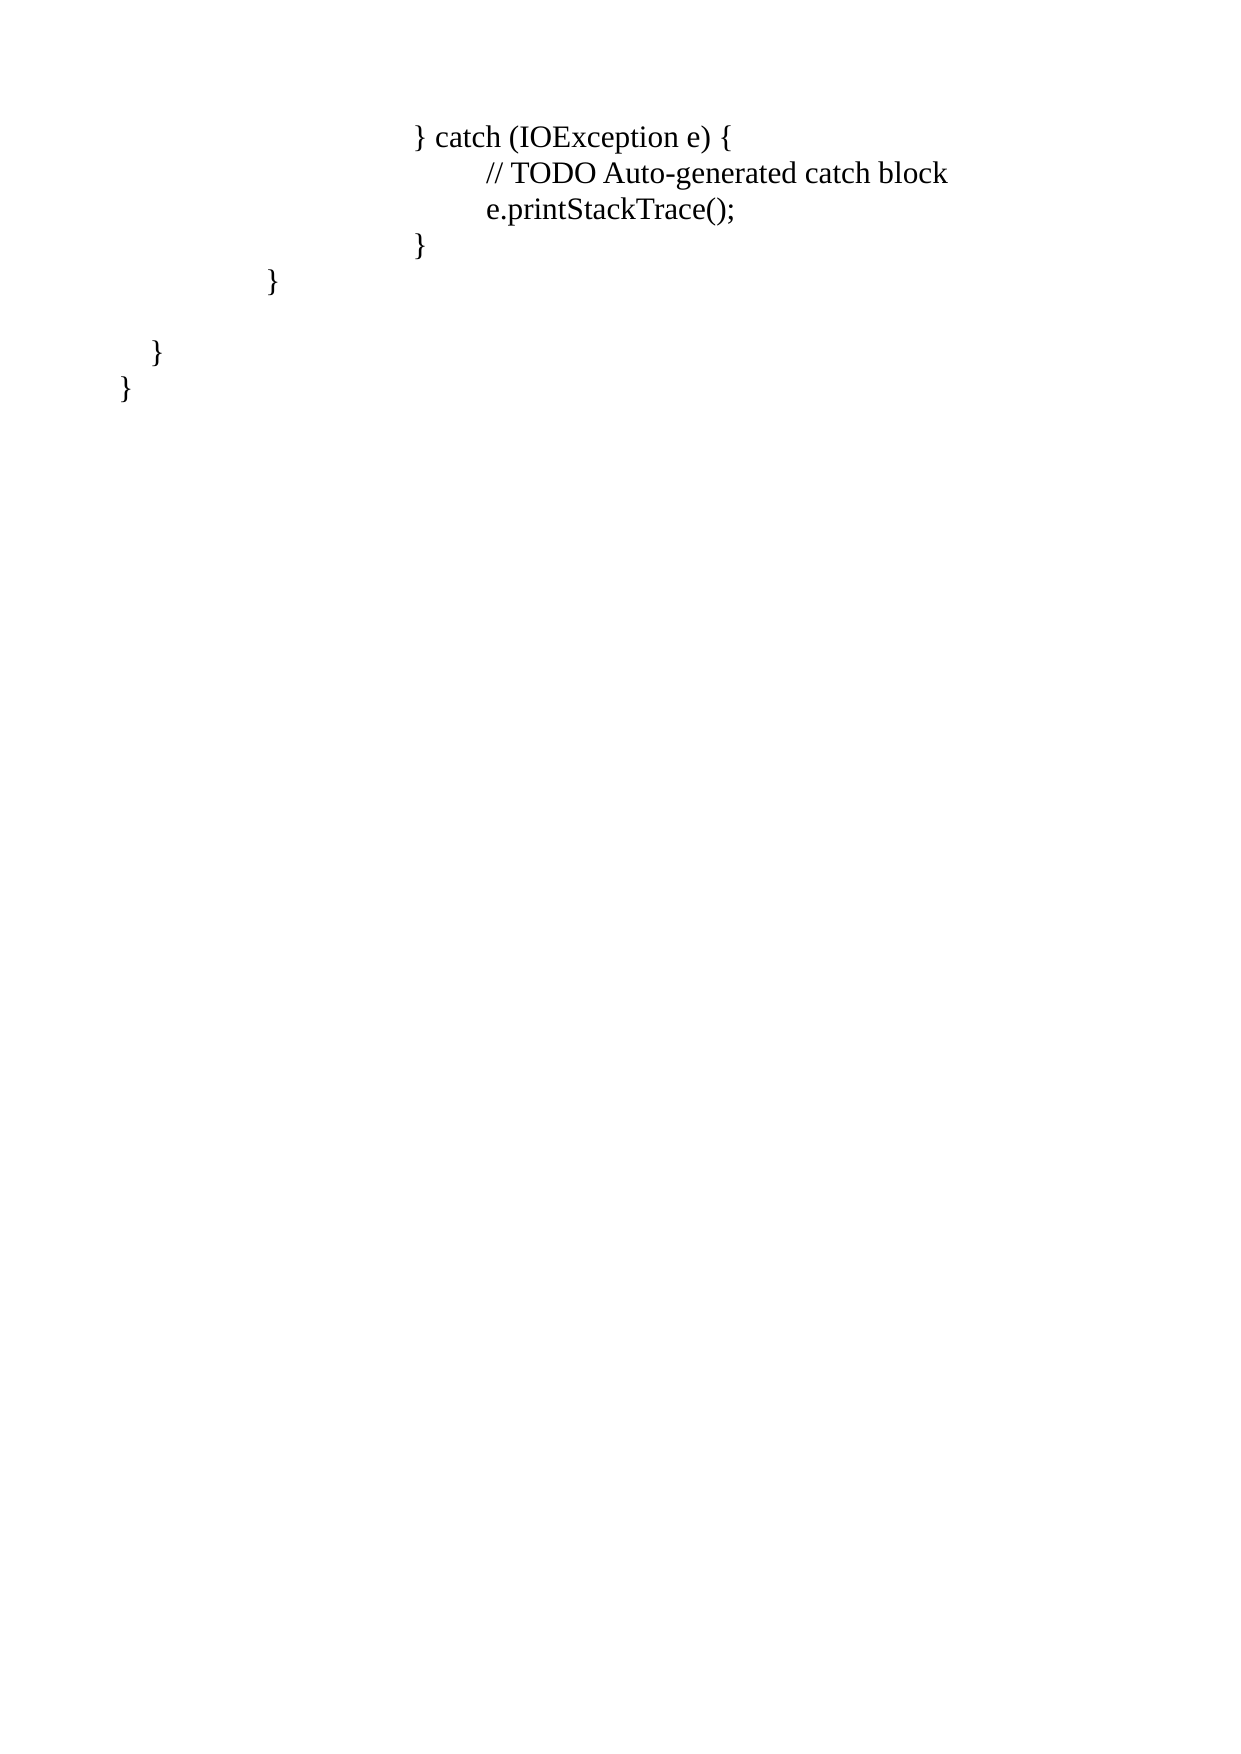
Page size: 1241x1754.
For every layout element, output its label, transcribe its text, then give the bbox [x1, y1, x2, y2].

text } [118, 226, 1122, 262]
text } [118, 370, 1122, 406]
text } [118, 334, 1122, 370]
text // TODO Auto-generated catch block [118, 154, 1122, 190]
text } catch (IOException e) { [118, 118, 1122, 154]
text e.printStackTrace(); [118, 190, 1122, 226]
text } [118, 262, 1122, 298]
